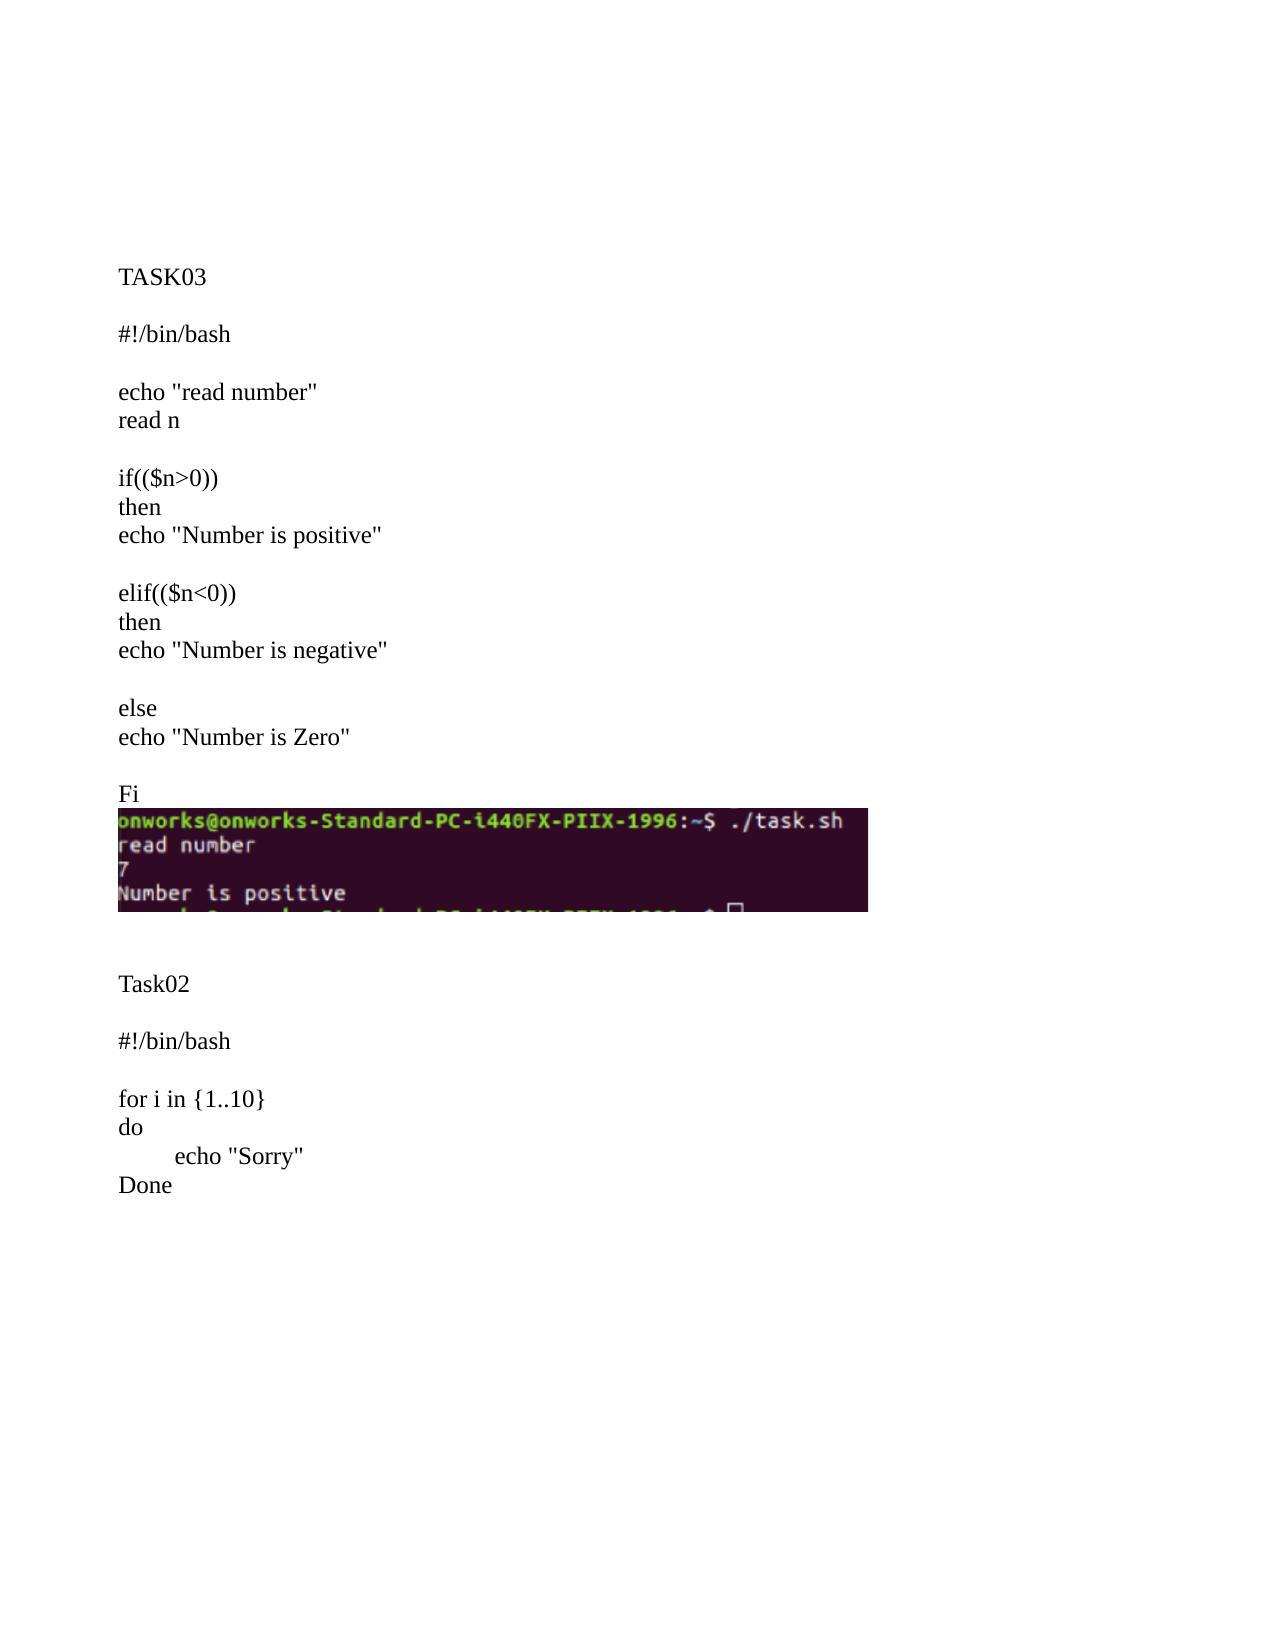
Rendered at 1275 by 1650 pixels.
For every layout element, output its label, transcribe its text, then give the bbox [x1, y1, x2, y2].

text then [118, 492, 1157, 521]
text Done [118, 1170, 1157, 1199]
text echo "Number is negative" [118, 636, 1157, 664]
text Task02 [118, 969, 1157, 997]
text #!/bin/bash [118, 319, 1157, 348]
text echo "read number" [118, 377, 1157, 406]
text do [118, 1112, 1157, 1141]
text echo "Number is positive" [118, 521, 1157, 549]
text elif(($n<0)) [118, 578, 1157, 607]
text if(($n>0)) [118, 463, 1157, 492]
text TASK03 [118, 262, 1157, 291]
text #!/bin/bash [118, 1026, 1157, 1055]
text then [118, 607, 1157, 636]
text echo "Number is Zero" [118, 722, 1157, 751]
text echo "Sorry" [118, 1141, 1157, 1170]
text for i in {1..10} [118, 1084, 1157, 1112]
text read n [118, 406, 1157, 434]
text else [118, 693, 1157, 722]
text Fi [118, 779, 1157, 808]
